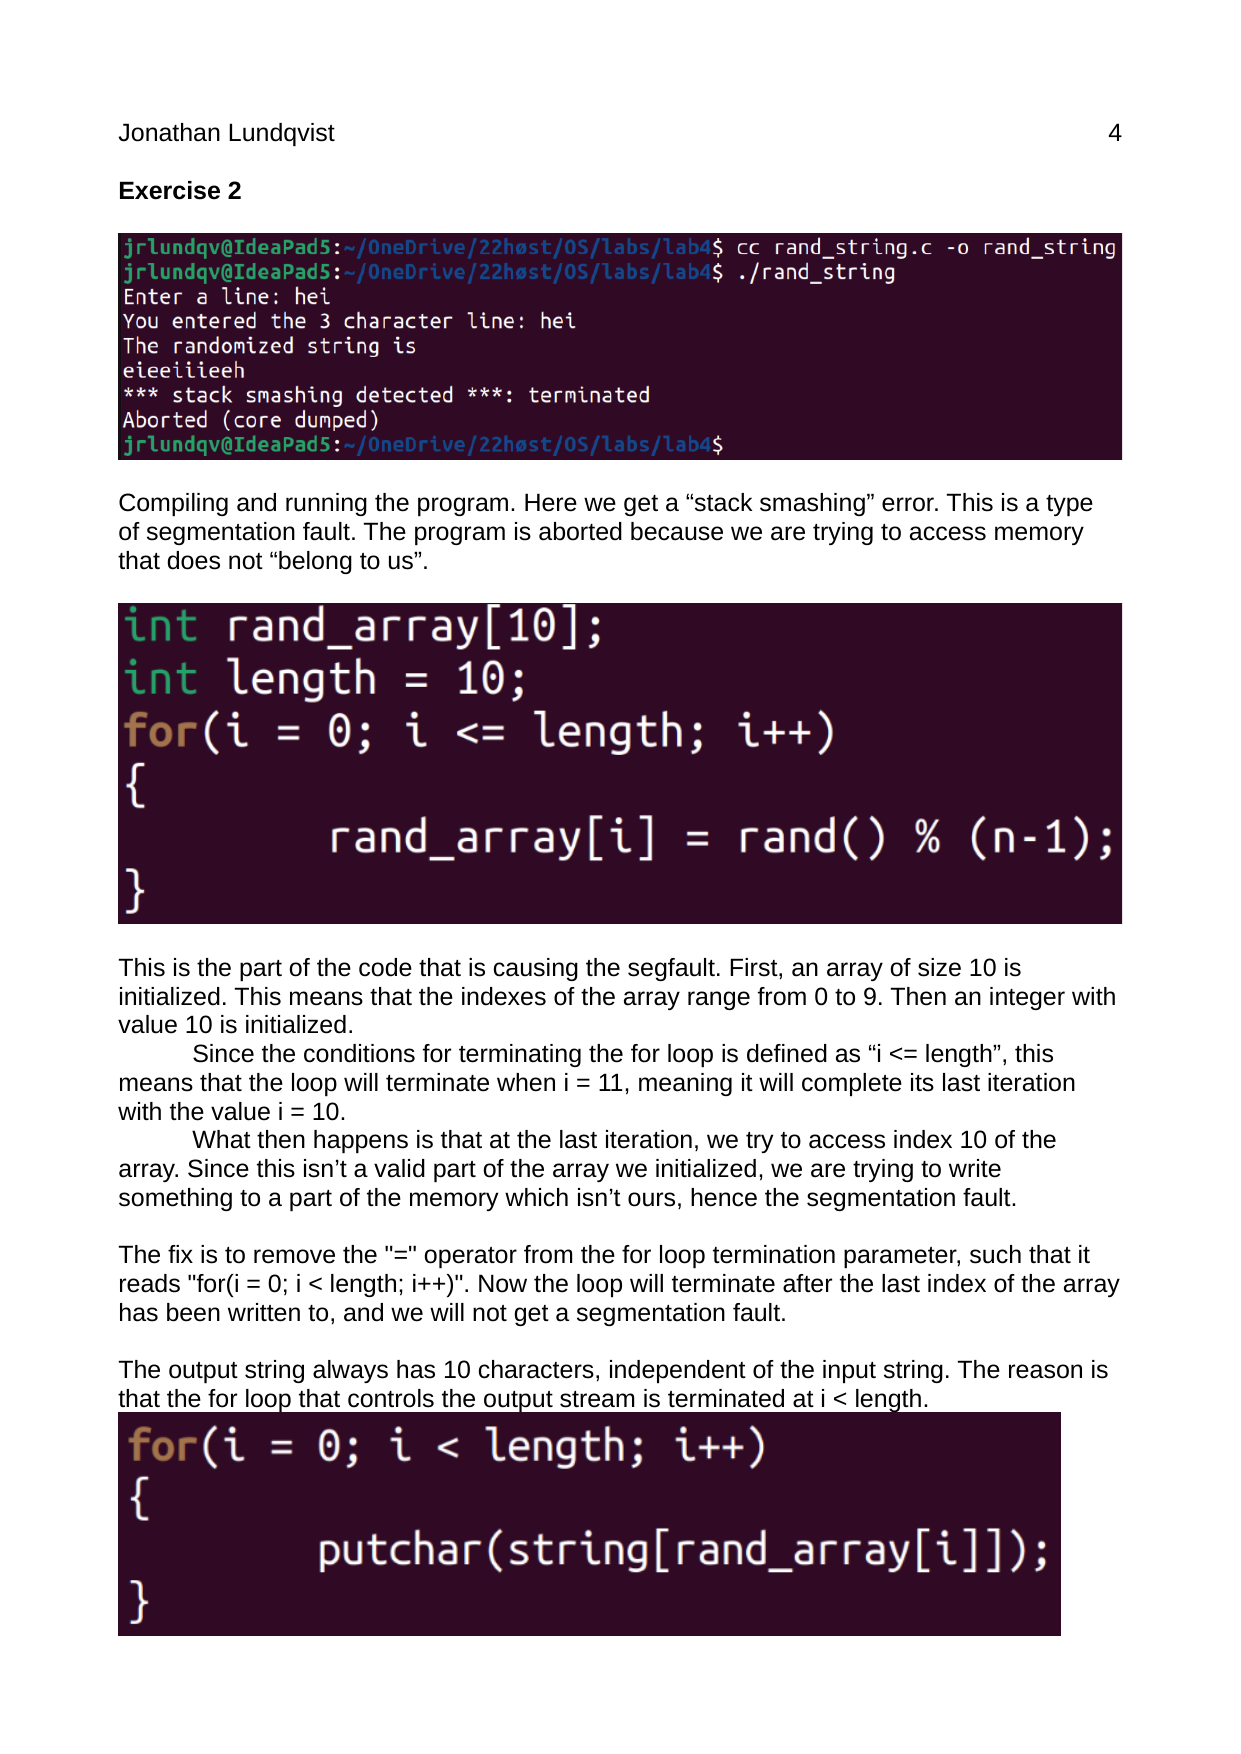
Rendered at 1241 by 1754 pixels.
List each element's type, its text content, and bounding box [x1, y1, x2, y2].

picture [118, 1412, 1061, 1636]
text What then happens is that at the last iteration, we try to access index 10 of the array. Since this isn’t a valid part of the array we initialized, we are trying to write something to a part of the memory which isn’t ours, hence the segmentation fault. [118, 1125, 1122, 1211]
picture [118, 603, 1123, 924]
text Since the conditions for terminating the for loop is defined as “i <= length”, this means that the loop will terminate when i = 11, meaning it will complete its last iteration with the value i = 10. [118, 1039, 1122, 1125]
text The fix is to remove the "=" operator from the for loop termination parameter, such that it reads "for(i = 0; i < length; i++)". Now the loop will terminate after the last index of the array has been written to, and we will not get a segmentation fault. [118, 1240, 1122, 1326]
text This is the part of the code that is causing the segfault. First, an array of size 10 is initialized. This means that the indexes of the array range from 0 to 9. Then an integer with value 10 is initialized. [118, 953, 1122, 1039]
text Compiling and running the program. Here we get a “stack smashing” error. This is a type of segmentation fault. The program is aborted because we are trying to access memory that does not “belong to us”. [118, 488, 1122, 574]
picture [118, 233, 1123, 460]
text Exercise 2 [118, 176, 1122, 205]
text The output string always has 10 characters, independent of the input string. The reason is that the for loop that controls the output stream is terminated at i < length. [118, 1355, 1122, 1413]
